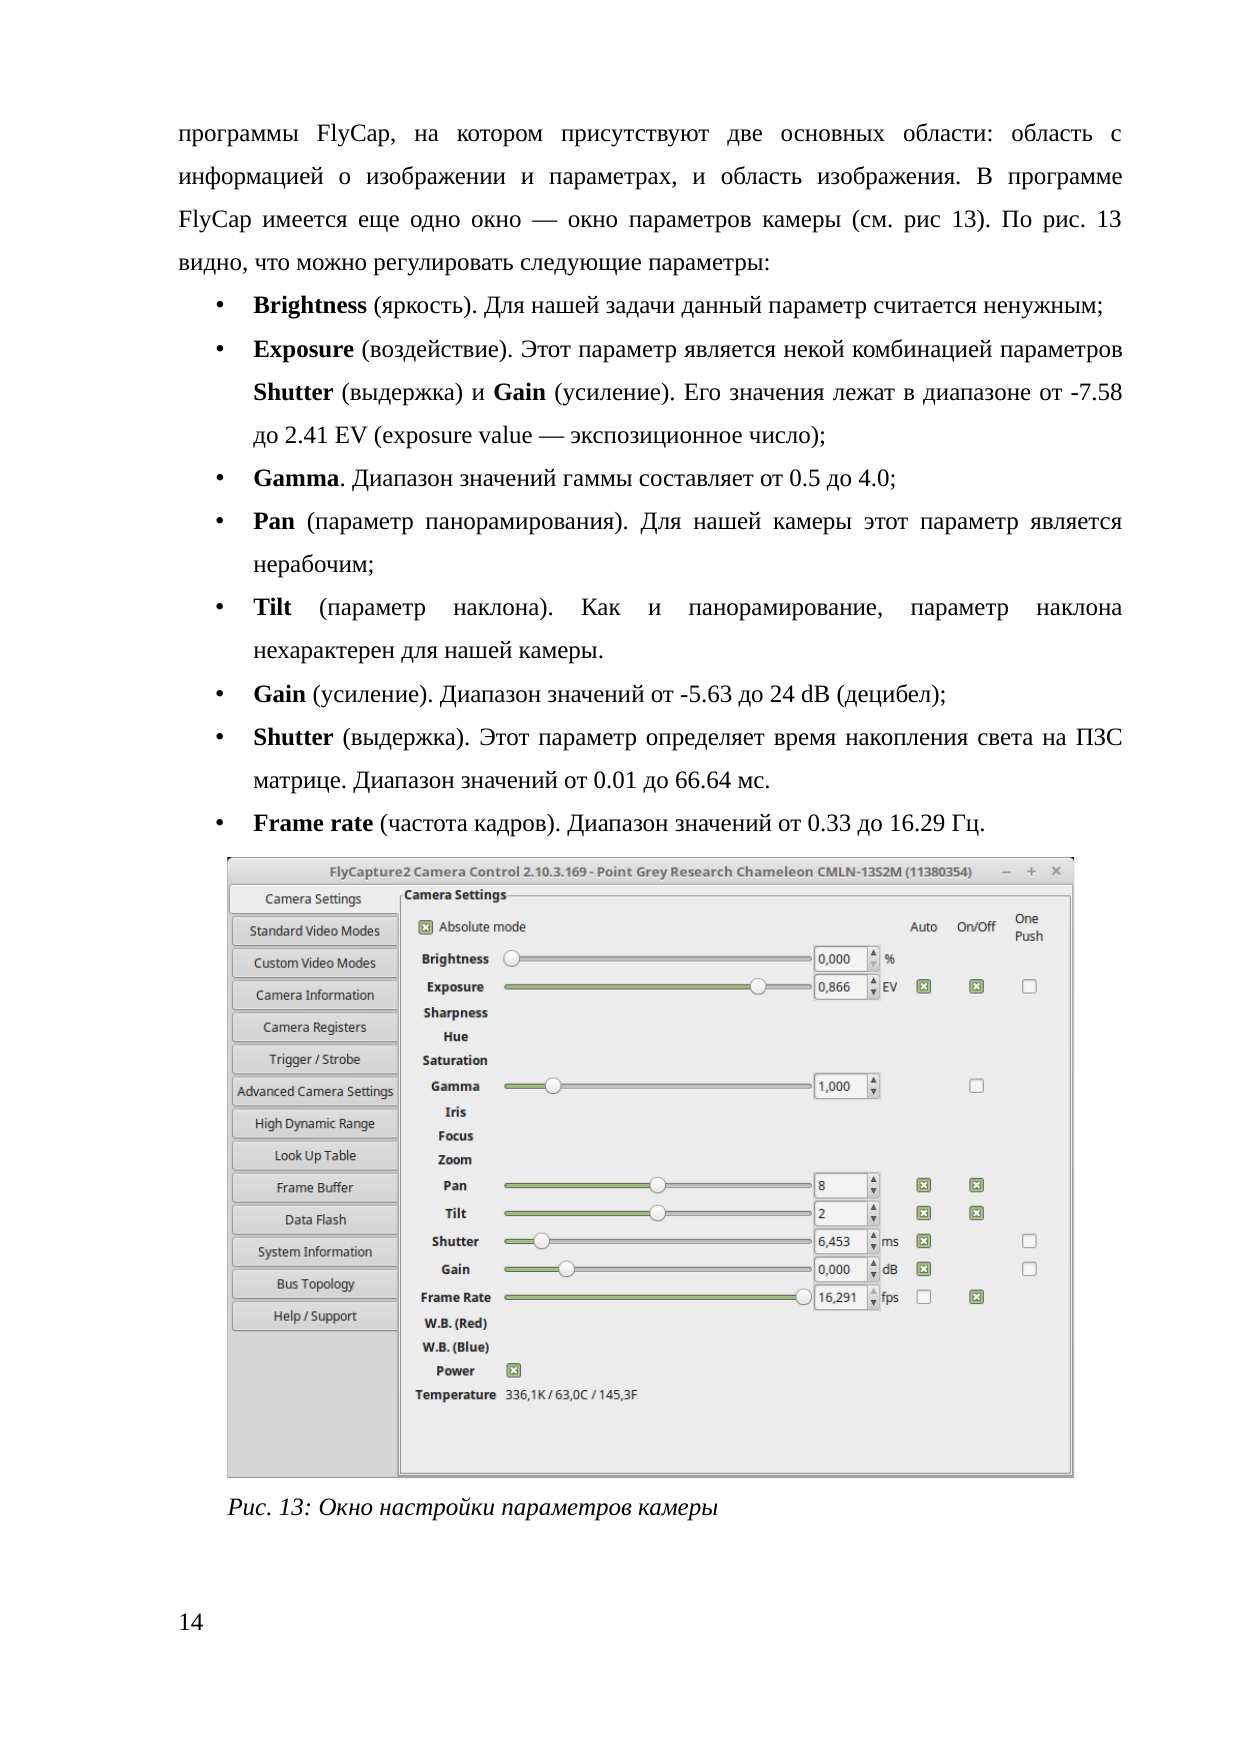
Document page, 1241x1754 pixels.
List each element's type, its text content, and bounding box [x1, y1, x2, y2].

list Pan (параметр панорамирования). Для нашей камеры этот параметр является нерабочим; [215, 506, 1123, 578]
text Рис. 13: Окно настройки параметров камеры [227, 1478, 1074, 1521]
text программы FlyCap, на котором присутствуют две основных области: область с информацией о изображении и параметрах, и область изображения. В программе FlyCap имеется еще одно окно — окно параметров камеры (см. рис 13). По рис. 13 видно, что можно регулировать следующие параметры: [178, 118, 1123, 276]
list Brightness (яркость). Для нашей задачи данный параметр считается ненужным; [216, 291, 1123, 319]
list Exposure (воздействие). Этот параметр является некой комбинацией параметров Shutter (выдержка) и Gain (усиление). Его значения лежат в диапазоне от -7.58 до 2.41 EV (exposure value — экспозиционное число); [216, 334, 1123, 449]
list Shutter (выдержка). Этот параметр определяет время накопления света на ПЗС матрице. Диапазон значений от 0.01 до 66.64 мс. [215, 722, 1123, 794]
list Tilt (параметр наклона). Как и панорамирование, параметр наклона нехарактерен для нашей камеры. [215, 592, 1123, 664]
list Gain (усиление). Диапазон значений от -5.63 до 24 dB (децибел); [215, 679, 1194, 707]
list Gamma. Диапазон значений гаммы составляет от 0.5 до 4.0; [216, 463, 1123, 492]
picture [227, 857, 1075, 1478]
list Frame rate (частота кадров). Диапазон значений от 0.33 до 16.29 Гц. [215, 808, 1194, 837]
